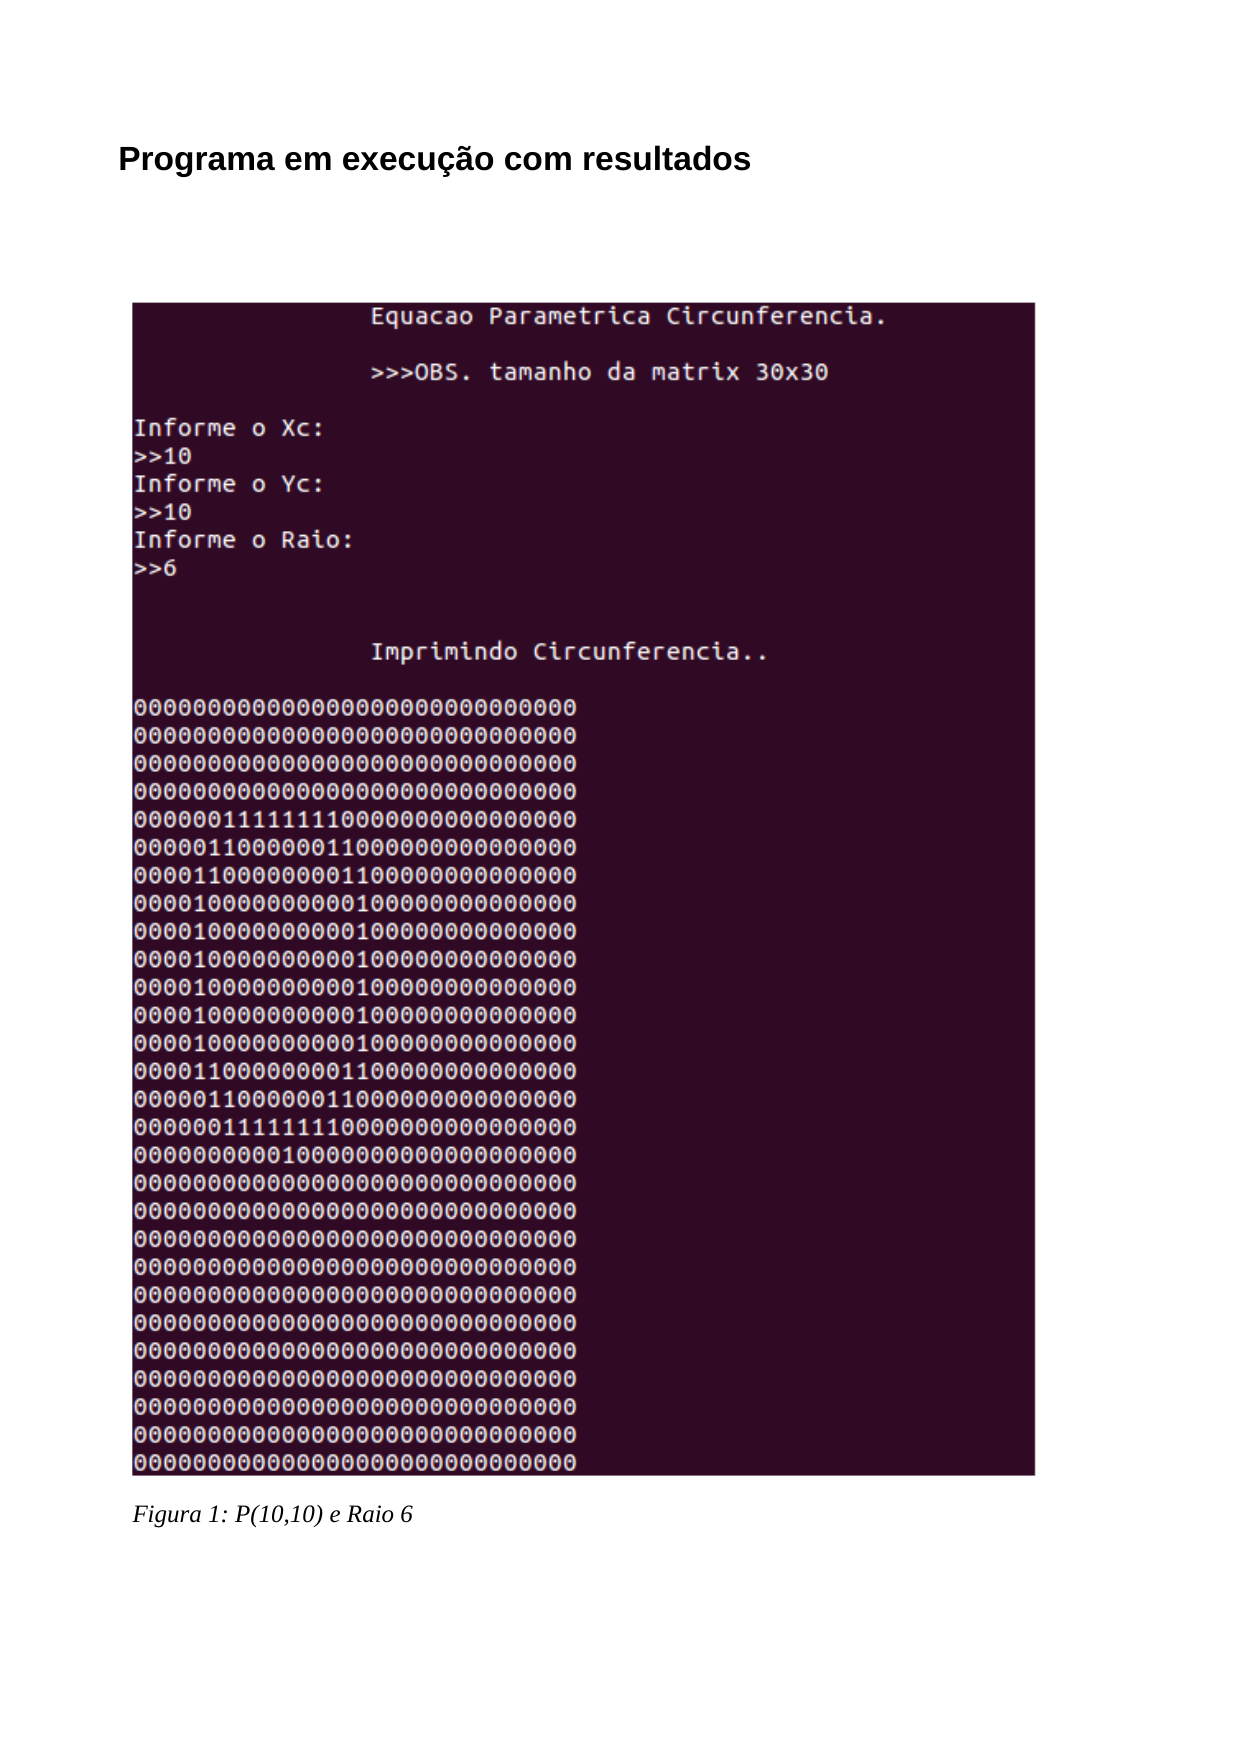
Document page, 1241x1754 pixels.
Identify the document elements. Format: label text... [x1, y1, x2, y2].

picture [132, 280, 1037, 1499]
text Figura 1: P(10,10) e Raio 6 [132, 1499, 1037, 1528]
subtitle Programa em execução com resultados [118, 139, 1122, 178]
